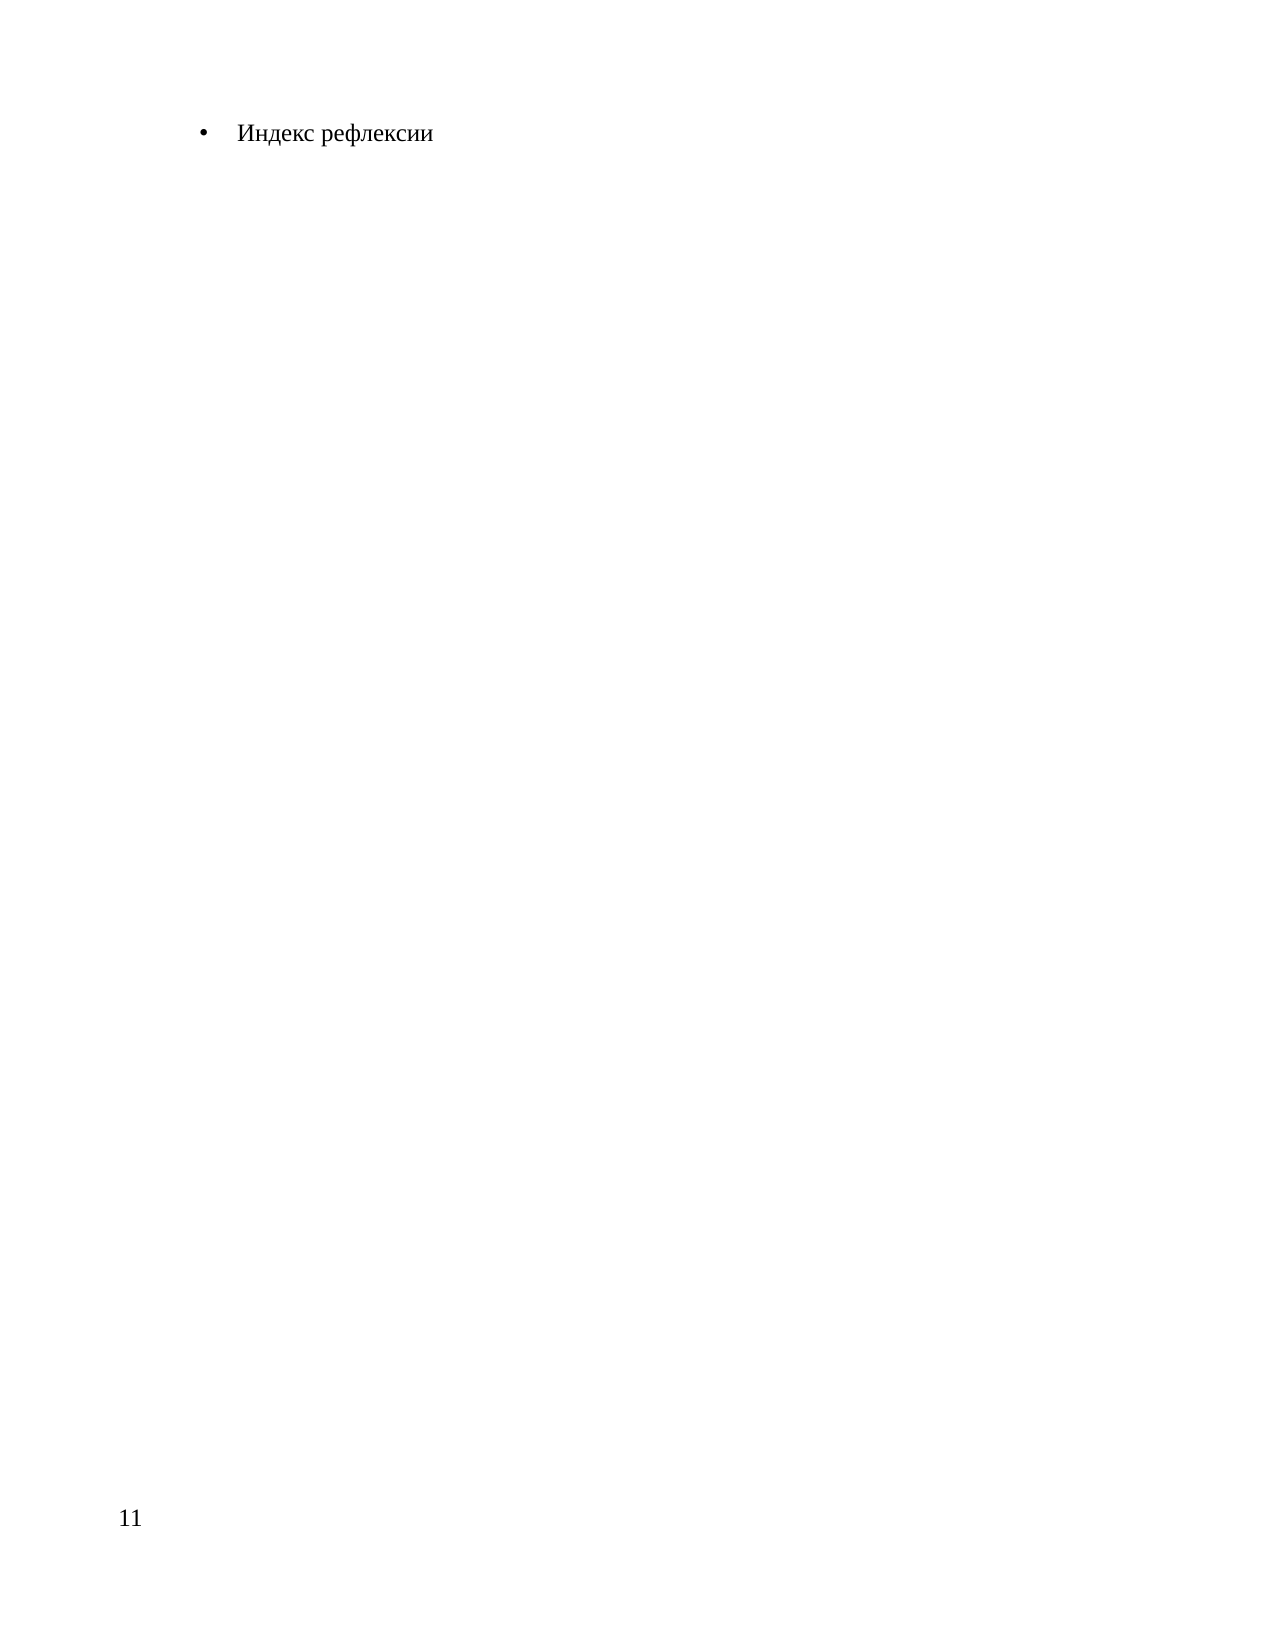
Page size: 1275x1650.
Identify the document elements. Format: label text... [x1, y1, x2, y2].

list Индекс рефлексии [199, 118, 1157, 147]
